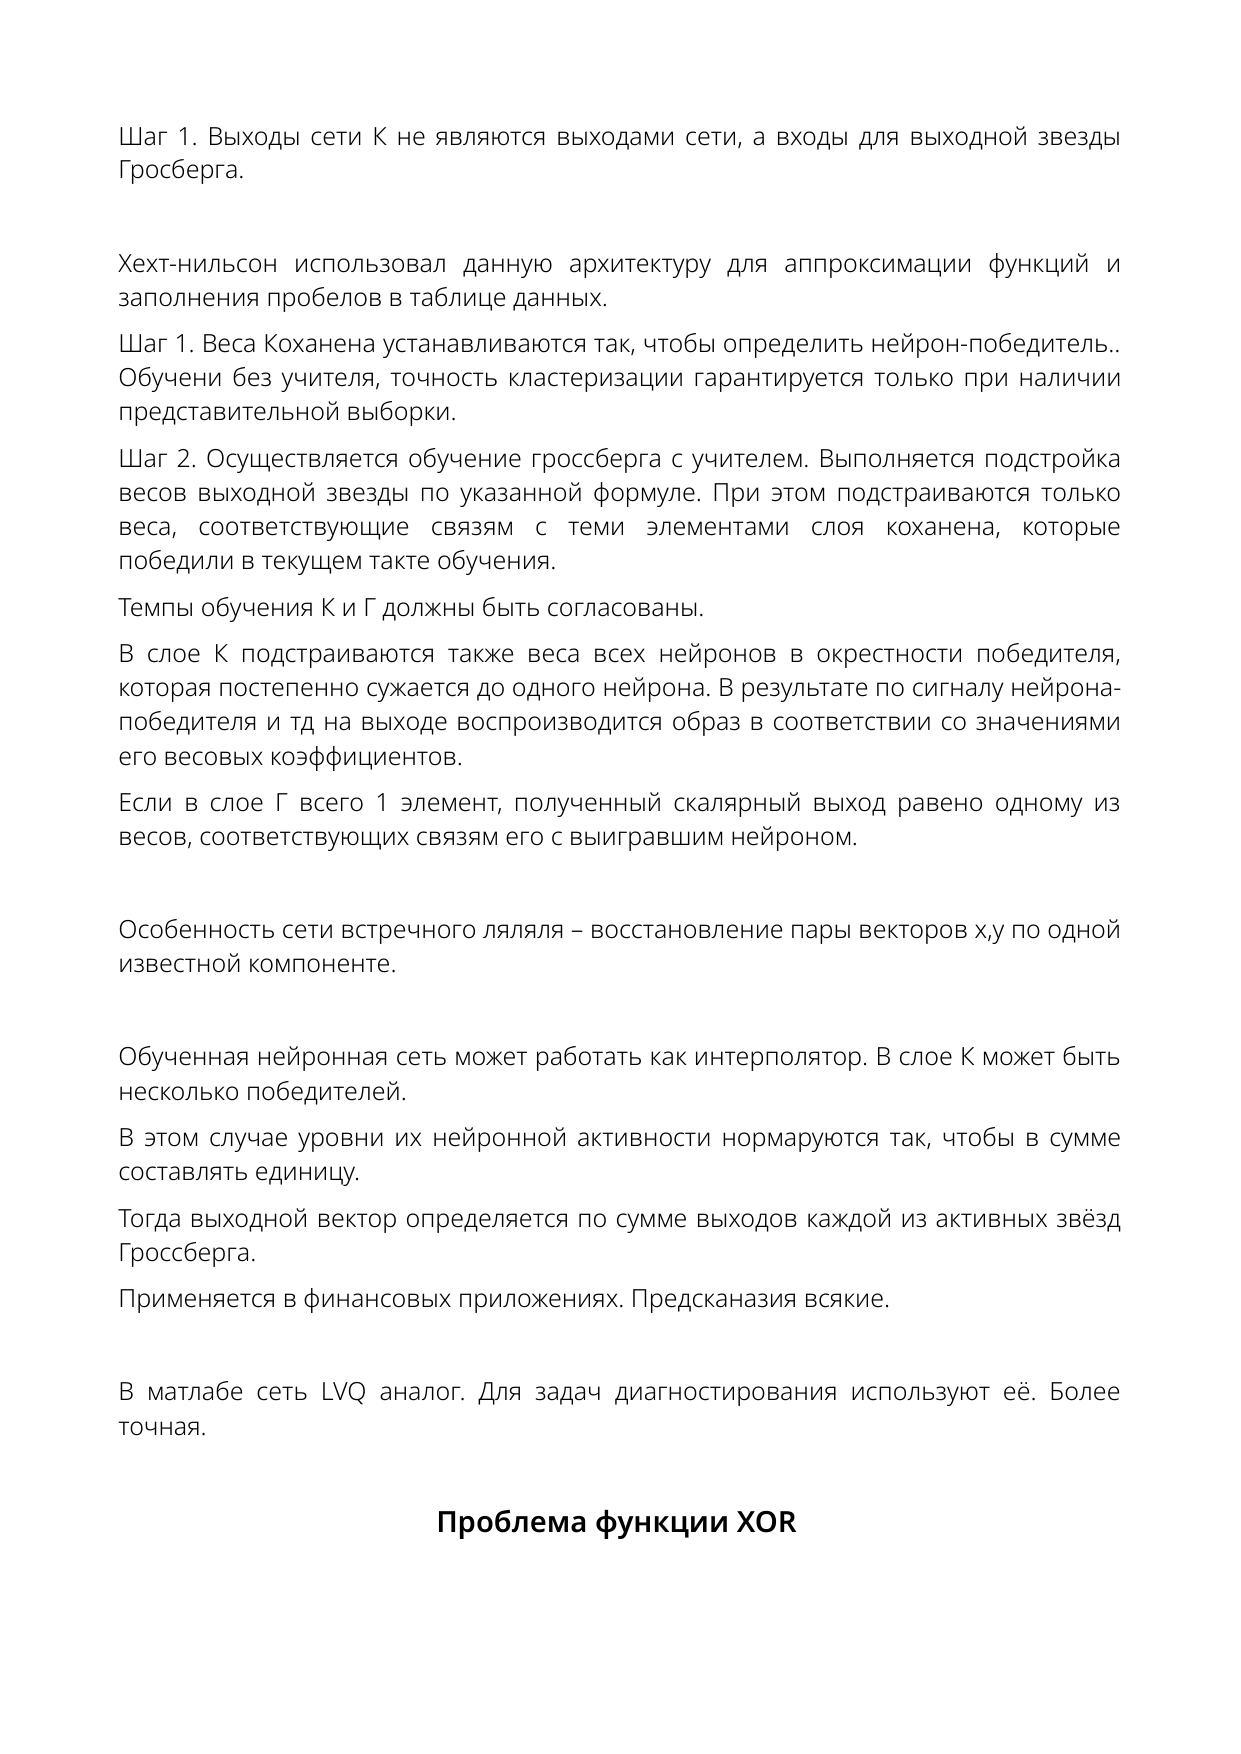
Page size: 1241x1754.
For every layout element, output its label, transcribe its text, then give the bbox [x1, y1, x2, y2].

subtitle Проблема функции XOR [118, 1501, 1122, 1541]
text Особенность сети встречного ляляля – восстановление пары векторов x,y по одной известной компоненте. [118, 912, 1122, 980]
text Темпы обучения К и Г должны быть согласованы. [118, 589, 1122, 623]
text Хехт-нильсон использовал данную архитектуру для аппроксимации функций и заполнения пробелов в таблице данных. [118, 245, 1122, 313]
text Тогда выходной вектор определяется по сумме выходов каждой из активных звёзд Гроссберга. [118, 1200, 1122, 1268]
text Шаг 1. Выходы сети К не являются выходами сети, а входы для выходной звезды Гросберга. [118, 118, 1122, 186]
text В матлабе сеть LVQ аналог. Для задач диагностирования используют её. Более точная. [118, 1374, 1122, 1442]
text Обученная нейронная сеть может работать как интерполятор. В слое К может быть несколько победителей. [118, 1039, 1122, 1107]
text В слое К подстраиваются также веса всех нейронов в окрестности победителя, которая постепенно сужается до одного нейрона. В результате по сигналу нейрона-победителя и тд на выходе воспроизводится образ в соответствии со значениями его весовых коэффициентов. [118, 636, 1122, 772]
text Шаг 1. Веса Коханена устанавливаются так, чтобы определить нейрон-победитель.. Обучени без учителя, точность кластеризации гарантируется только при наличии представительной выборки. [118, 326, 1122, 428]
text Если в слое Г всего 1 элемент, полученный скалярный выход равено одному из весов, соответствующих связям его с выигравшим нейроном. [118, 785, 1122, 853]
text Применяется в финансовых приложениях. Предсканазия всякие. [118, 1281, 1122, 1315]
text В этом случае уровни их нейронной активности нормаруются так, чтобы в сумме составлять единицу. [118, 1120, 1122, 1188]
text Шаг 2. Осуществляется обучение гроссберга с учителем. Выполняется подстройка весов выходной звезды по указанной формуле. При этом подстраиваются только веса, соответствующие связям с теми элементами слоя коханена, которые победили в текущем такте обучения. [118, 441, 1122, 577]
